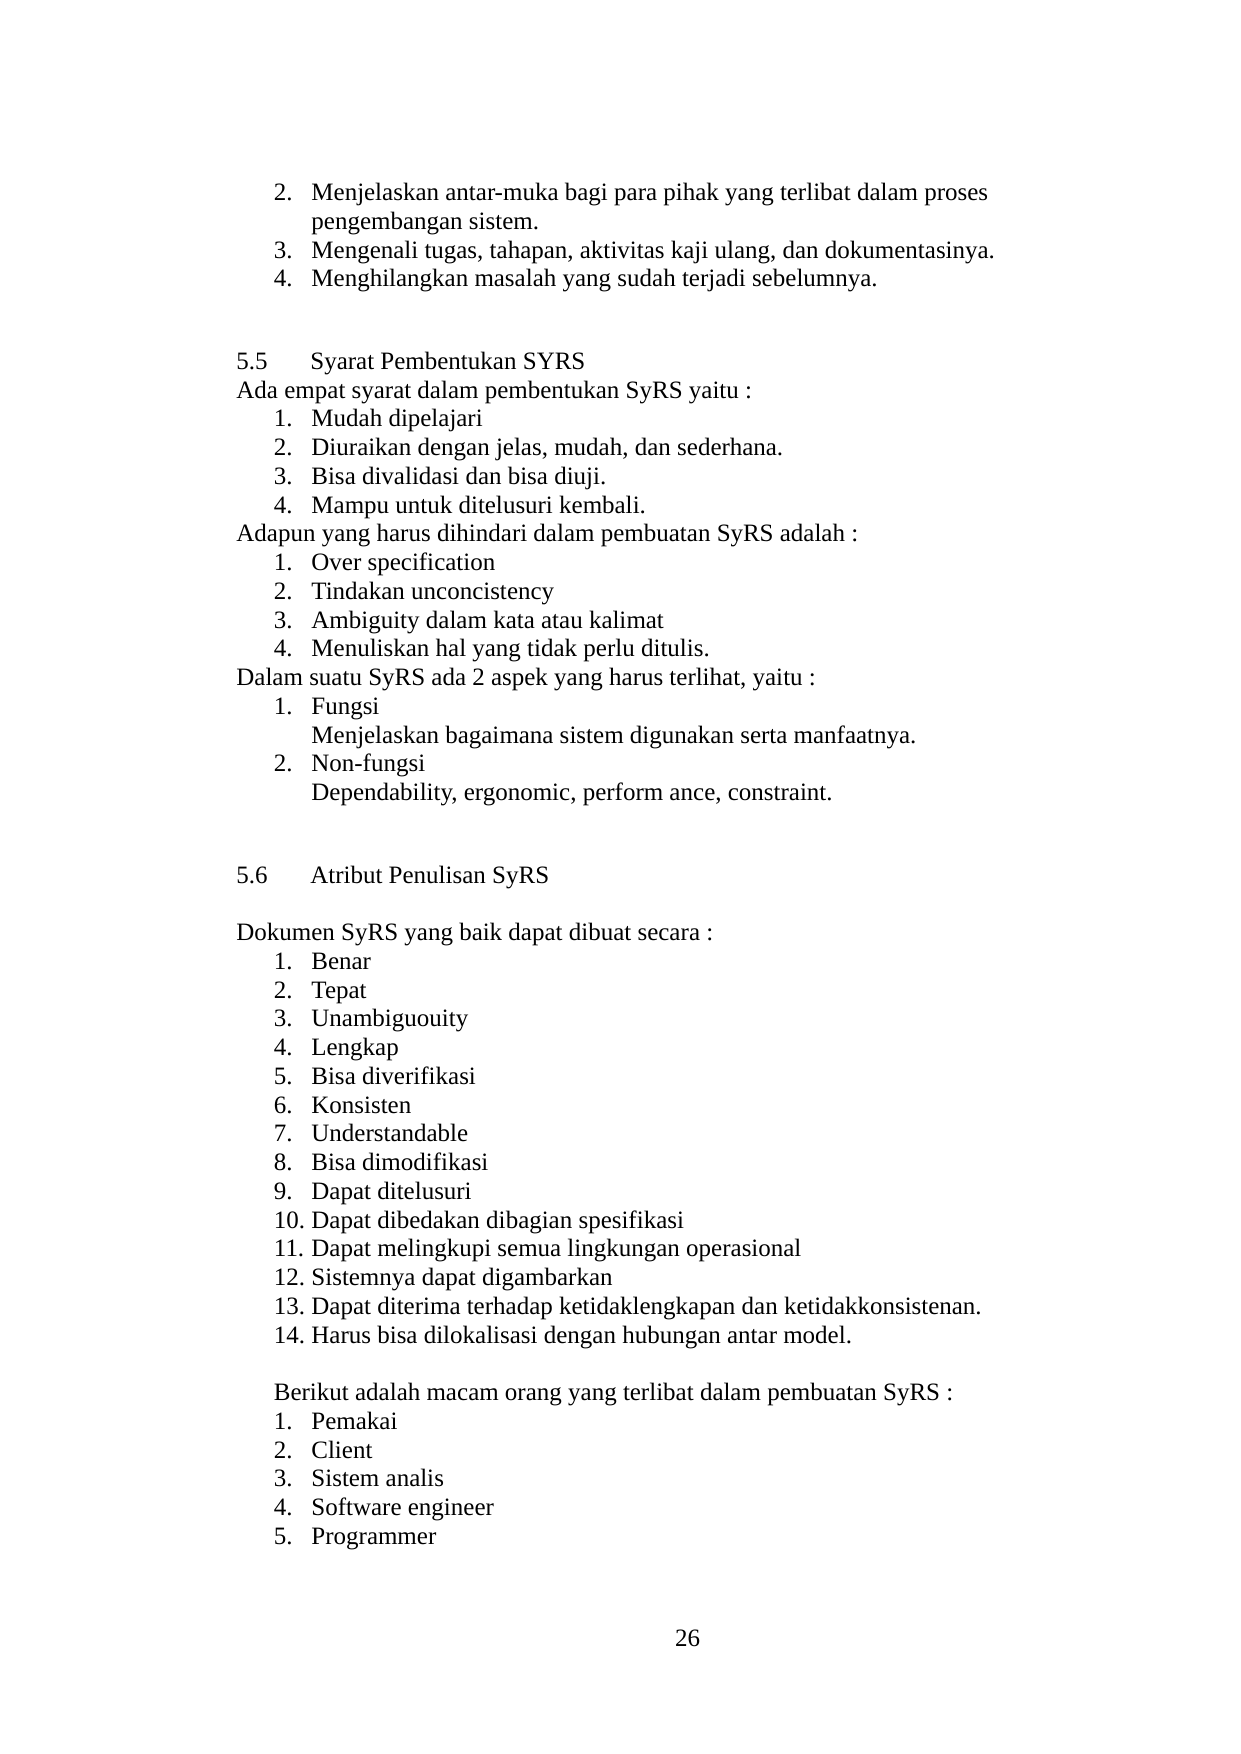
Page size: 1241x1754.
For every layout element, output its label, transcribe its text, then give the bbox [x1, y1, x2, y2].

list Bisa diverifikasi [274, 1061, 1063, 1090]
list Mampu untuk ditelusuri kembali. [274, 490, 1063, 518]
subtitle 5.6 Atribut Penulisan SyRS [236, 860, 1063, 888]
list Dapat ditelusuri [274, 1176, 1063, 1205]
list Over specification [274, 547, 1063, 576]
list Fungsi [274, 691, 1063, 720]
list Understandable [274, 1118, 1063, 1147]
list Tindakan unconcistency [274, 576, 1063, 605]
list Dapat diterima terhadap ketidaklengkapan dan ketidakkonsistenan. [274, 1291, 1063, 1320]
text Ada empat syarat dalam pembentukan SyRS yaitu : [236, 375, 1063, 403]
list Menghilangkan masalah yang sudah terjadi sebelumnya. [274, 263, 1063, 292]
list Bisa dimodifikasi [274, 1147, 1063, 1176]
text Berikut adalah macam orang yang terlibat dalam pembuatan SyRS : [274, 1377, 1063, 1406]
list Menjelaskan antar-muka bagi para pihak yang terlibat dalam proses pengembangan sistem. [274, 177, 1063, 235]
subtitle 5.5 Syarat Pembentukan SYRS [236, 346, 1063, 375]
text Dalam suatu SyRS ada 2 aspek yang harus terlihat, yaitu : [236, 662, 1063, 691]
list Diuraikan dengan jelas, mudah, dan sederhana. [274, 432, 1063, 461]
list Programmer [274, 1521, 1063, 1550]
text Menjelaskan bagaimana sistem digunakan serta manfaatnya. [311, 720, 1063, 748]
list Sistemnya dapat digambarkan [274, 1262, 1063, 1291]
list Mengenali tugas, tahapan, aktivitas kaji ulang, dan dokumentasinya. [274, 235, 1063, 263]
list Pemakai [274, 1406, 1063, 1435]
list Bisa divalidasi dan bisa diuji. [274, 461, 1063, 490]
text Dependability, ergonomic, perform ance, constraint. [311, 777, 1063, 806]
list Tepat [274, 975, 1063, 1003]
list Menuliskan hal yang tidak perlu ditulis. [274, 633, 1063, 662]
text Dokumen SyRS yang baik dapat dibuat secara : [236, 917, 1063, 946]
list Dapat melingkupi semua lingkungan operasional [274, 1233, 1063, 1262]
list Sistem analis [274, 1463, 1063, 1492]
list Harus bisa dilokalisasi dengan hubungan antar model. [274, 1320, 1063, 1348]
list Client [274, 1435, 1063, 1463]
text Adapun yang harus dihindari dalam pembuatan SyRS adalah : [236, 518, 1063, 547]
list Benar [274, 946, 1063, 975]
list Lengkap [274, 1032, 1063, 1061]
list Non-fungsi [274, 748, 1063, 777]
list Mudah dipelajari [274, 403, 1063, 432]
list Software engineer [274, 1492, 1063, 1521]
list Dapat dibedakan dibagian spesifikasi [274, 1205, 1063, 1233]
list Konsisten [274, 1090, 1063, 1118]
list Unambiguouity [274, 1003, 1063, 1032]
list Ambiguity dalam kata atau kalimat [274, 605, 1063, 633]
